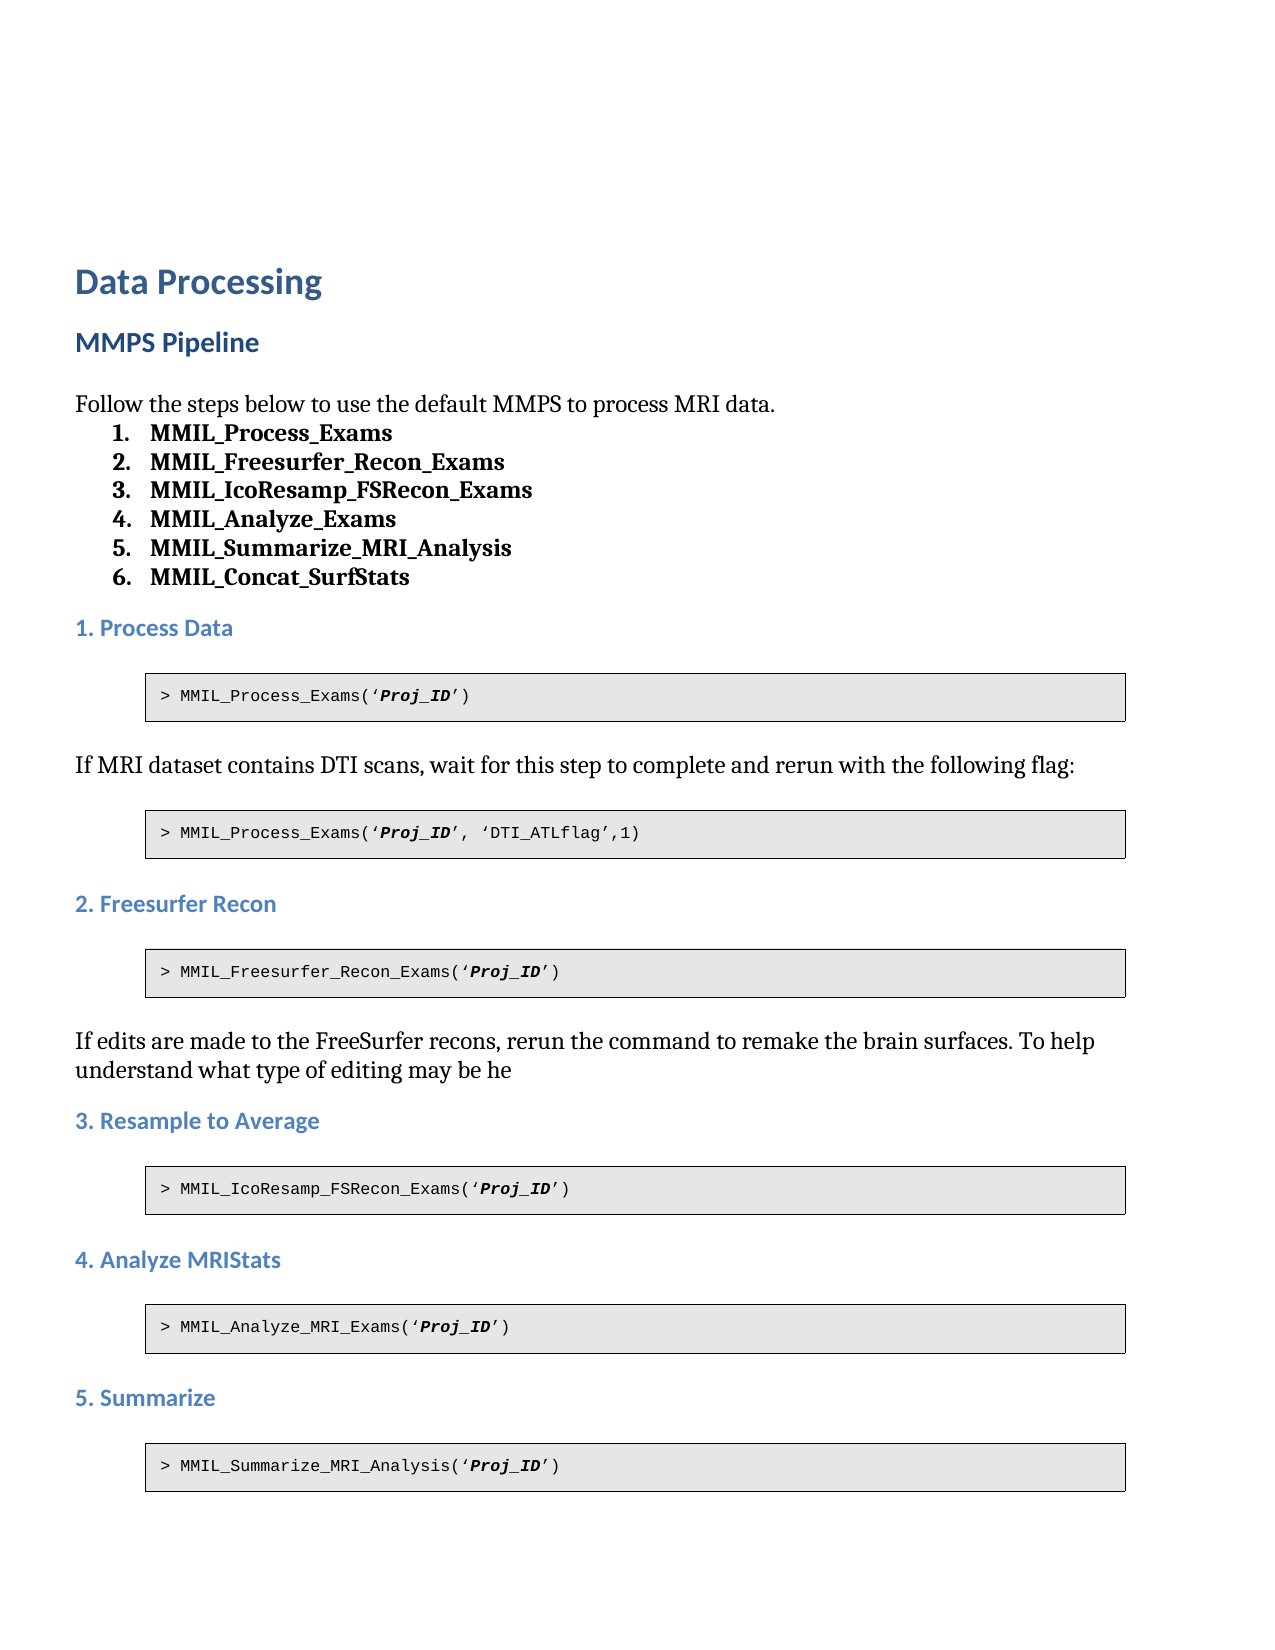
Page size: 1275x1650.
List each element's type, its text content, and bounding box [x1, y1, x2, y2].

text > MMIL_IcoResamp_FSRecon_Exams(‘Proj_ID’) [146, 1167, 1125, 1214]
text > MMIL_Freesurfer_Recon_Exams(‘Proj_ID’) [146, 950, 1125, 997]
subtitle MMPS Pipeline [75, 324, 1200, 360]
subtitle 5. Summarize [75, 1383, 1200, 1413]
text If MRI dataset contains DTI scans, wait for this step to complete and rerun with the following flag: [75, 751, 1200, 780]
text If edits are made to the FreeSurfer recons, rerun the command to remake the brain surfaces. To help understand what type of editing may be he [75, 1027, 1200, 1084]
subtitle 4. Analyze MRIStats [75, 1244, 1200, 1274]
text > MMIL_Process_Exams(‘Proj_ID’, ‘DTI_ATLflag’,1) [146, 811, 1125, 858]
subtitle 3. Resample to Average [75, 1105, 1200, 1136]
text > MMIL_Process_Exams(‘Proj_ID’) [146, 674, 1125, 721]
subtitle 2. Freesurfer Recon [75, 888, 1200, 918]
text Follow the steps below to use the default MMPS to process MRI data. [75, 390, 1200, 419]
list MMIL_Process_Exams [112, 419, 1200, 448]
subtitle 1. Process Data [75, 612, 1200, 643]
text > MMIL_Summarize_MRI_Analysis(‘Proj_ID’) [146, 1444, 1125, 1491]
list MMIL_Concat_SurfStats [112, 563, 1200, 591]
list MMIL_Freesurfer_Recon_Exams [112, 448, 1200, 476]
list MMIL_Analyze_Exams [112, 505, 1200, 534]
text > MMIL_Analyze_MRI_Exams(‘Proj_ID’) [146, 1305, 1125, 1353]
list MMIL_IcoResamp_FSRecon_Exams [112, 476, 1200, 505]
list MMIL_Summarize_MRI_Analysis [112, 534, 1200, 563]
subtitle Data Processing [75, 258, 1200, 304]
